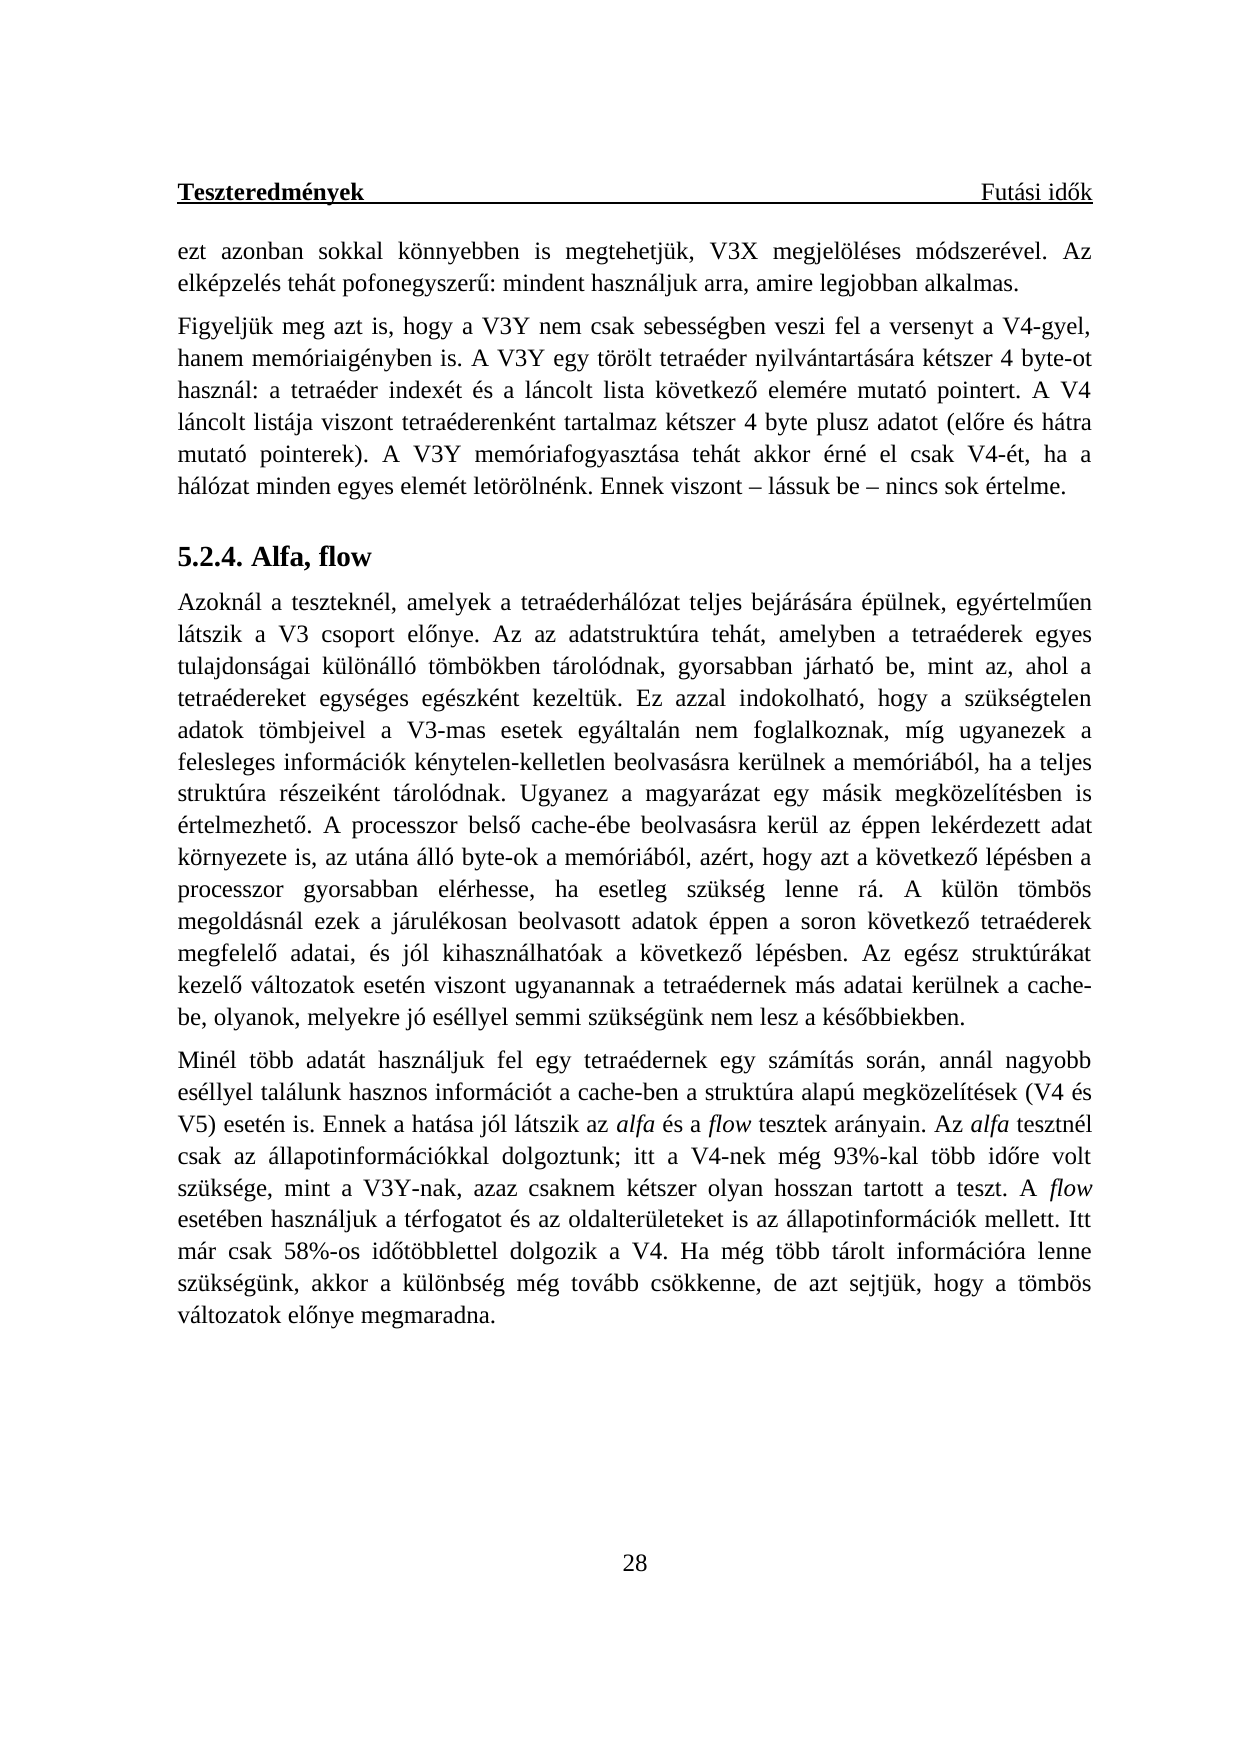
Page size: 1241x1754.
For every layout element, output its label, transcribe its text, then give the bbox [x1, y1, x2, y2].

text Azoknál a teszteknél, amelyek a tetraéderhálózat teljes bejárására épülnek, egyértelműen látszik a V3 csoport előnye. Az az adatstruktúra tehát, amelyben a tetraéderek egyes tulajdonságai különálló tömbökben tárolódnak, gyorsabban járható be, mint az, ahol a tetraédereket egységes egészként kezeltük. Ez azzal indokolható, hogy a szükségtelen adatok tömbjeivel a V3-mas esetek egyáltalán nem foglalkoznak, míg ugyanezek a felesleges információk kénytelen-kelletlen beolvasásra kerülnek a memóriából, ha a teljes struktúra részeiként tárolódnak. Ugyanez a magyarázat egy másik megközelítésben is értelmezhető. A processzor belső cache-ébe beolvasásra kerül az éppen lekérdezett adat környezete is, az utána álló byte-ok a memóriából, azért, hogy azt a következő lépésben a processzor gyorsabban elérhesse, ha esetleg szükség lenne rá. A külön tömbös megoldásnál ezek a járulékosan beolvasott adatok éppen a soron következő tetraéderek megfelelő adatai, és jól kihasználhatóak a következő lépésben. Az egész struktúrákat kezelő változatok esetén viszont ugyanannak a tetraédernek más adatai kerülnek a cache-be, olyanok, melyekre jó eséllyel semmi szükségünk nem lesz a későbbiekben. [177, 587, 1093, 1030]
text Figyeljük meg azt is, hogy a V3Y nem csak sebességben veszi fel a versenyt a V4-gyel, hanem memóriaigényben is. A V3Y egy törölt tetraéder nyilvántartására kétszer 4 byte-ot használ: a tetraéder indexét és a láncolt lista következő elemére mutató pointert. A V4 láncolt listája viszont tetraéderenként tartalmaz kétszer 4 byte plusz adatot (előre és hátra mutató pointerek). A V3Y memóriafogyasztása tehát akkor érné el csak V4-ét, ha a hálózat minden egyes elemét letörölnénk. Ennek viszont – lássuk be – nincs sok értelme. [177, 311, 1093, 500]
text ezt azonban sokkal könnyebben is megtehetjük, V3X megjelöléses módszerével. Az elképzelés tehát pofonegyszerű: mindent használjuk arra, amire legjobban alkalmas. [177, 236, 1093, 297]
subtitle Alfa, flow [177, 539, 1093, 573]
text Minél több adatát használjuk fel egy tetraédernek egy számítás során, annál nagyobb eséllyel találunk hasznos információt a cache-ben a struktúra alapú megközelítések (V4 és V5) esetén is. Ennek a hatása jól látszik az alfa és a flow tesztek arányain. Az alfa tesztnél csak az állapotinformációkkal dolgoztunk; itt a V4-nek még 93%-kal több időre volt szüksége, mint a V3Y-nak, azaz csaknem kétszer olyan hosszan tartott a teszt. A flow esetében használjuk a térfogatot és az oldalterületeket is az állapotinformációk mellett. Itt már csak 58%-os időtöbblettel dolgozik a V4. Ha még több tárolt információra lenne szükségünk, akkor a különbség még tovább csökkenne, de azt sejtjük, hogy a tömbös változatok előnye megmaradna. [177, 1045, 1093, 1329]
